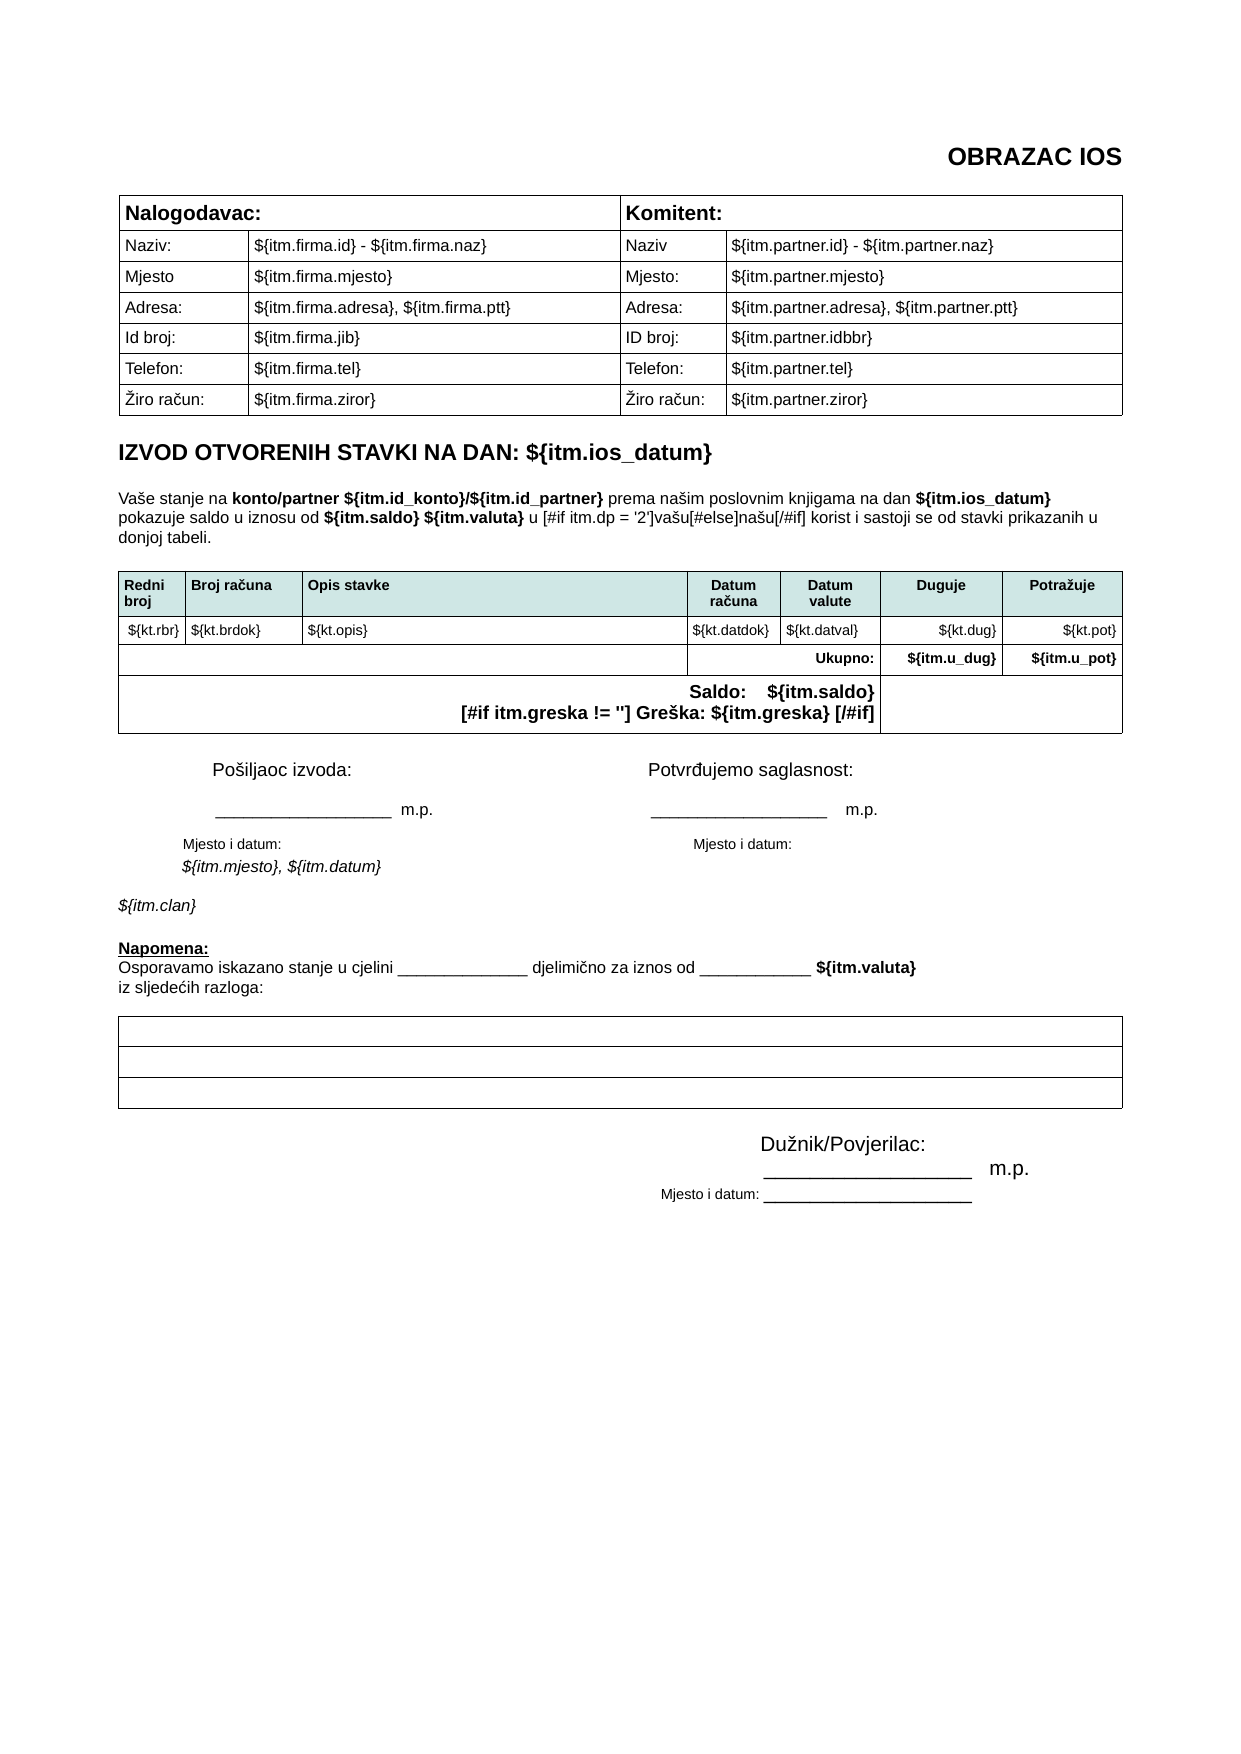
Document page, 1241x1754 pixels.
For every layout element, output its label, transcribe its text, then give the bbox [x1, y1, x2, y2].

table_cell ${itm.firma.ziror} [249, 385, 620, 415]
text __________________ m.p. [118, 1156, 1122, 1180]
table_cell Saldo: ${itm.saldo} [#if itm.greska != ''] Greška: ${itm.greska} [/#if] [119, 676, 880, 733]
text IZVOD OTVORENIH STAVKI NA DAN: ${itm.ios_datum} [118, 439, 1122, 465]
table_cell ${kt.dug} [881, 617, 1002, 644]
table_header Duguje [881, 572, 1002, 616]
table_cell ${itm.firma.tel} [249, 354, 620, 384]
table_cell @table:table-row [#list itm.data_kartica as kt] @/table:table-row [/#list] ${kt.rbr} [119, 617, 185, 644]
table_cell [119, 645, 687, 675]
table_cell ${kt.brdok} [186, 617, 302, 644]
table_cell ${kt.datdok} [688, 617, 780, 644]
table_cell ${kt.pot} [1003, 617, 1122, 644]
table_cell Žiro račun: [120, 385, 248, 415]
table_header Komitent: [621, 196, 1122, 230]
table_cell ${itm.partner.ziror} [727, 385, 1122, 415]
table_cell [119, 1078, 1122, 1108]
table_cell Naziv [621, 231, 726, 261]
table_cell ID broj: [621, 324, 726, 353]
table_header Datum valute [781, 572, 880, 616]
table_cell ${kt.datval} [781, 617, 880, 644]
table_header Potražuje [1003, 572, 1122, 616]
text ${itm.mjesto}, ${itm.datum} [118, 853, 1122, 877]
table_header Broj računa [186, 572, 302, 616]
table_cell Mjesto [120, 262, 248, 292]
table_cell ${itm.partner.adresa}, ${itm.partner.ptt} [727, 293, 1122, 322]
table_cell ${itm.firma.mjesto} [249, 262, 620, 292]
table_header Redni broj [119, 572, 185, 616]
table_cell Id broj: [120, 324, 248, 353]
table_header Nalogodavac: [120, 196, 620, 230]
table_cell ${itm.u_pot} [1003, 645, 1122, 675]
table_cell Naziv: [120, 231, 248, 261]
table_cell ${itm.partner.mjesto} [727, 262, 1122, 292]
text Pošiljaoc izvoda: Potvrđujemo saglasnost: [118, 757, 1122, 781]
table_cell ${kt.opis} [303, 617, 687, 644]
table_header Datum računa [688, 572, 780, 616]
text Napomena: [118, 939, 1122, 958]
text ___________________ m.p. ___________________ m.p. [118, 800, 1122, 819]
table_cell Telefon: [621, 354, 726, 384]
table_cell Adresa: [120, 293, 248, 322]
text Osporavamo iskazano stanje u cjelini ______________ djelimično za iznos od ____________ ${itm.valuta} iz sljedećih razloga: [118, 958, 1122, 1016]
table_cell ${itm.partner.idbbr} [727, 324, 1122, 353]
table_cell Adresa: [621, 293, 726, 322]
table_cell Žiro račun: [621, 385, 726, 415]
text Mjesto i datum: Mjesto i datum: [118, 819, 1122, 853]
table_header Opis stavke [303, 572, 687, 616]
table_cell Telefon: [120, 354, 248, 384]
table_cell [119, 1047, 1122, 1077]
text ${itm.clan} [118, 896, 1122, 915]
table_header [119, 1017, 1122, 1046]
table_cell Ukupno: [688, 645, 880, 675]
table_cell ${itm.firma.adresa}, ${itm.firma.ptt} [249, 293, 620, 322]
table_cell ${itm.u_dug} [881, 645, 1002, 675]
table_cell ${itm.partner.id} - ${itm.partner.naz} [727, 231, 1122, 261]
text Mjesto i datum: __________________ [118, 1180, 1122, 1204]
text Dužnik/Povjerilac: [118, 1132, 1122, 1156]
text OBRAZAC IOS [118, 142, 1122, 171]
text Vaše stanje na konto/partner ${itm.id_konto}/${itm.id_partner} prema našim poslovnim knjigama na dan ${itm.ios_datum} pokazuje saldo u iznosu od ${itm.saldo} ${itm.valuta} u [#if itm.dp = '2']vašu[#else]našu[/#if] korist i sastoji se od stavki prikazanih u donjoj tabeli. [118, 489, 1122, 547]
text @text:section [#list ios.ios_item as itm] @/text:section [/#list] [118, 118, 1122, 142]
table_cell [881, 676, 1122, 733]
table_cell ${itm.firma.jib} [249, 324, 620, 353]
table_cell ${itm.partner.tel} [727, 354, 1122, 384]
table_cell ${itm.firma.id} - ${itm.firma.naz} [249, 231, 620, 261]
table_cell Mjesto: [621, 262, 726, 292]
